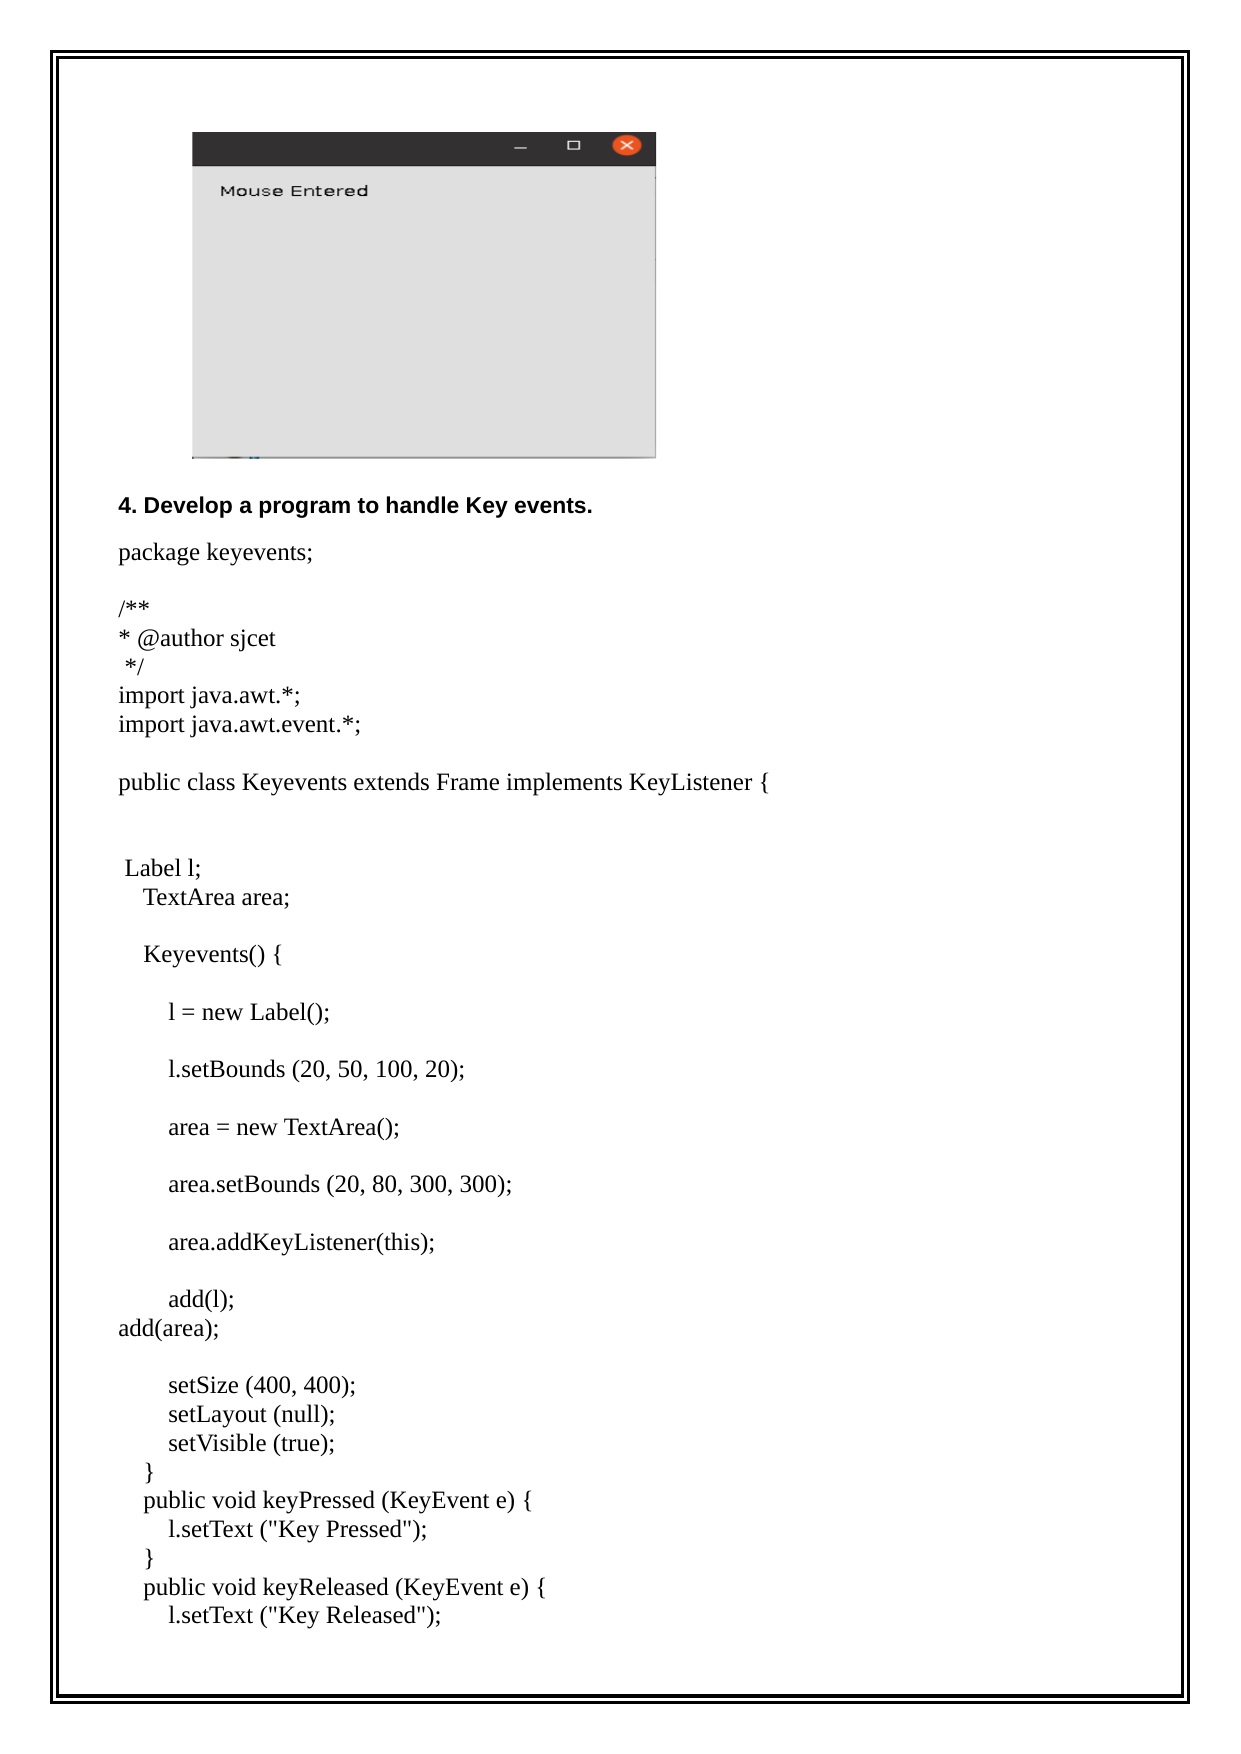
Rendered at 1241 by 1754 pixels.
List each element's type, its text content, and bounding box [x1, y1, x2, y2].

text l = new Label(); [118, 997, 1122, 1025]
text setVisible (true); [118, 1428, 1122, 1457]
text } [118, 1543, 1122, 1572]
text setSize (400, 400); [118, 1370, 1122, 1399]
text Keyevents() { [118, 939, 1122, 968]
text * @author sjcet [118, 623, 1122, 652]
text package keyevents; [118, 537, 1122, 565]
text } [118, 1457, 1122, 1485]
text l.setText ("Key Pressed"); [118, 1514, 1122, 1543]
text 4. Develop a program to handle Key events. [118, 492, 1122, 518]
text setLayout (null); [118, 1399, 1122, 1428]
text Label l; [118, 853, 1122, 882]
text TextArea area; [118, 882, 1122, 910]
text add(area); [118, 1313, 1122, 1342]
text area = new TextArea(); [118, 1112, 1122, 1140]
text import java.awt.*; [118, 680, 1122, 709]
text /** [118, 594, 1122, 623]
text public void keyReleased (KeyEvent e) { [118, 1572, 1122, 1600]
text area.addKeyListener(this); [118, 1227, 1122, 1255]
text l.setText ("Key Released"); [118, 1600, 1122, 1629]
text public class Keyevents extends Frame implements KeyListener { [118, 767, 1122, 795]
text l.setBounds (20, 50, 100, 20); [118, 1054, 1122, 1083]
text area.setBounds (20, 80, 300, 300); [118, 1169, 1122, 1198]
text import java.awt.event.*; [118, 709, 1122, 738]
text */ [118, 652, 1122, 680]
text add(l); [118, 1284, 1122, 1313]
text public void keyPressed (KeyEvent e) { [118, 1485, 1122, 1514]
